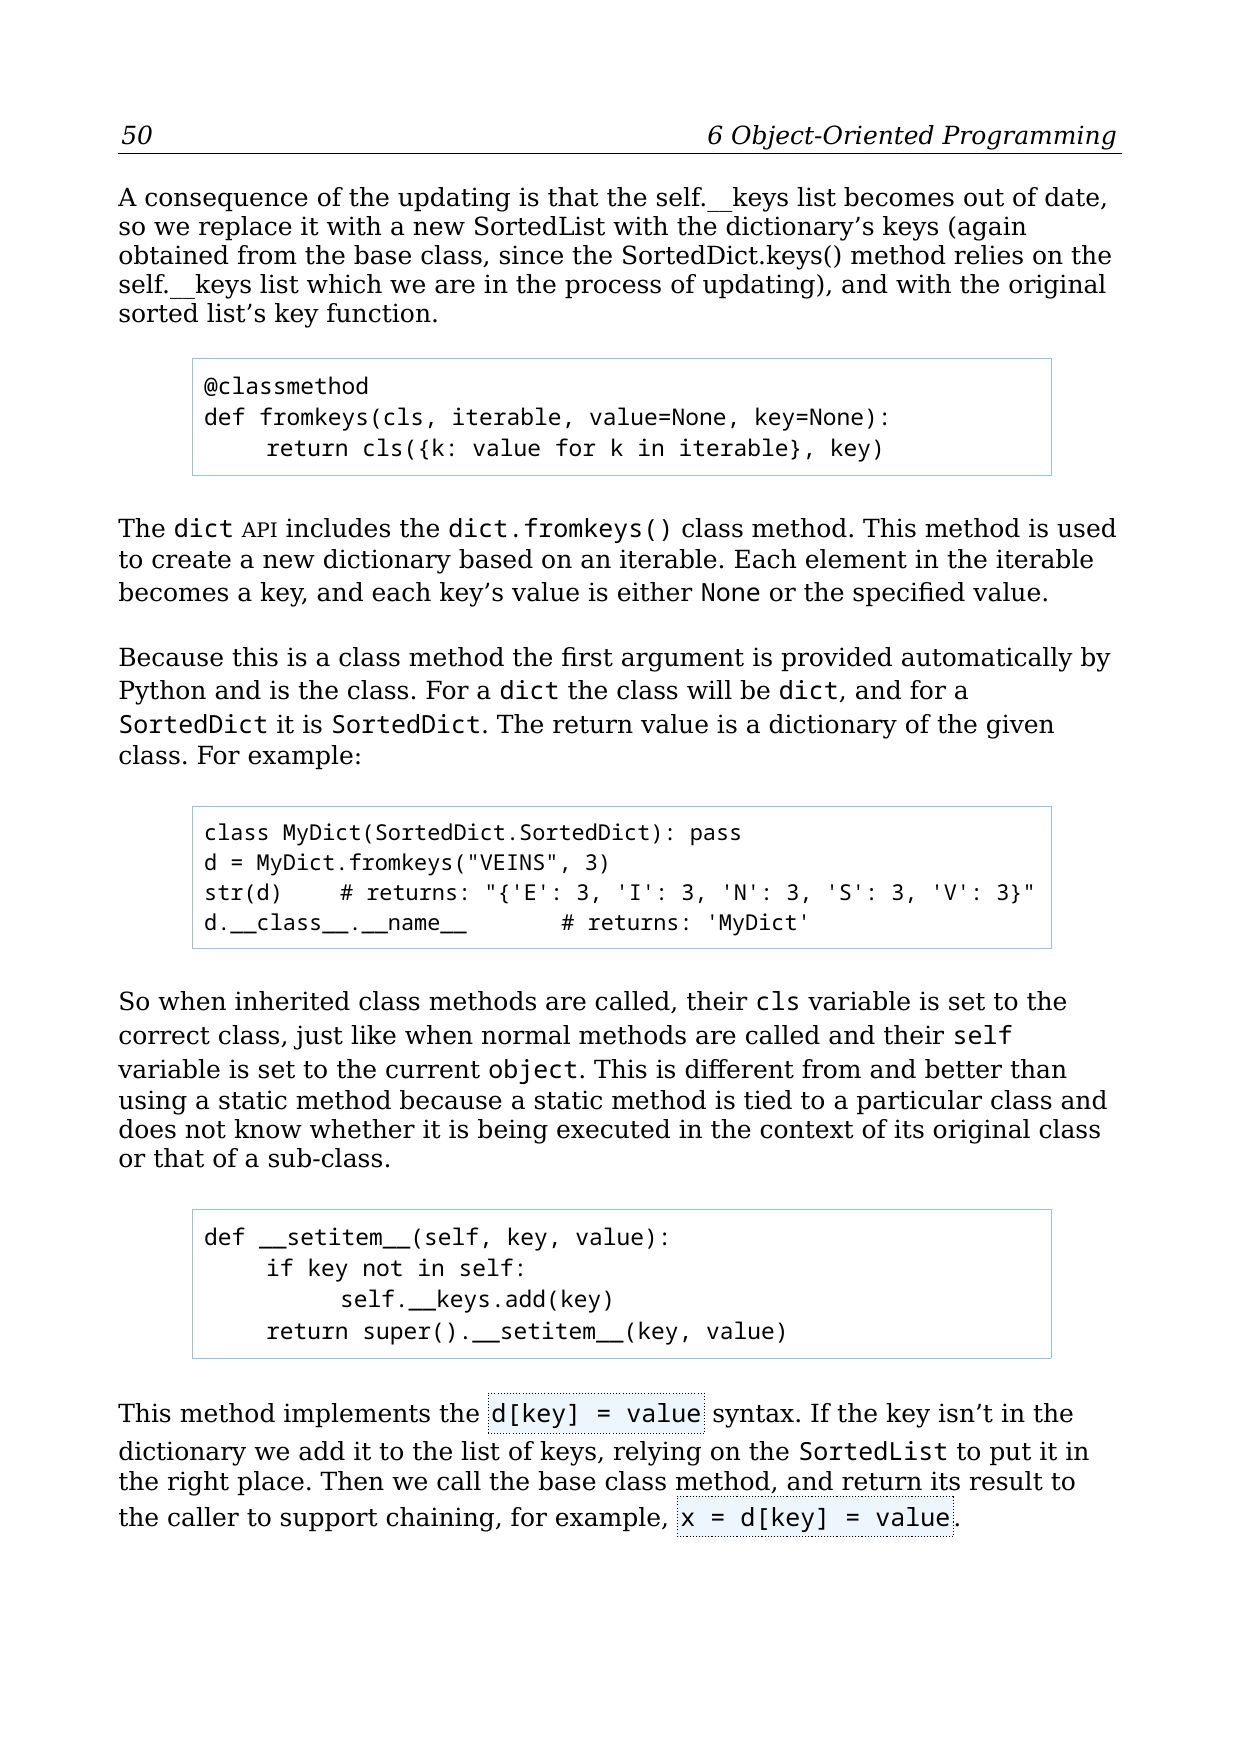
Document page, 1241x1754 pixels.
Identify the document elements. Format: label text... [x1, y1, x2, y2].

text class MyDict(SortedDict.SortedDict): pass [193, 807, 1051, 835]
text str(d) # returns: "{'E': 3, 'I': 3, 'N': 3, 'S': 3, 'V': 3}" [193, 865, 1051, 895]
text return cls({k: value for k in iterable}, key) [193, 421, 1051, 475]
text Because this is a class method the first argument is provided automatically by Python and is the class. For a dict the class will be dict, and for a SortedDict it is SortedDict. The return value is a dictionary of the given class. For example: [118, 644, 1122, 770]
text The dict api includes the dict.fromkeys() class method. This method is used to create a new dictionary based on an iterable. Each element in the iterable becomes a key, and each key’s value is either None or the specified value. [118, 511, 1122, 608]
text d.__class__.__name__ # returns: 'MyDict' [193, 895, 1051, 948]
text @classmethod [193, 359, 1051, 389]
text if key not in self: [193, 1240, 1051, 1271]
text So when inherited class methods are called, their cls variable is set to the correct class, just like when normal methods are called and their self variable is set to the current object. This is different from and better than using a static method because a static method is tied to a particular class and does not know whether it is being executed in the context of its original class or that of a sub-class. [118, 984, 1122, 1173]
text def __setitem__(self, key, value): [193, 1210, 1051, 1240]
text d = MyDict.fromkeys("VEINS", 3) [193, 835, 1051, 865]
text This method implements the d[key] = value syntax. If the key isn’t in the dictionary we add it to the list of keys, relying on the SortedList to put it in the right place. Then we call the base class method, and return its result to the caller to support chaining, for example, x = d[key] = value. [118, 1393, 1122, 1537]
text A consequence of the updating is that the self.__keys list becomes out of date, so we replace it with a new SortedList with the dictionary’s keys (again obtained from the base class, since the SortedDict.keys() method relies on the self.__keys list which we are in the process of updating), and with the original sorted list’s key function. [118, 183, 1122, 328]
text def fromkeys(cls, iterable, value=None, key=None): [193, 389, 1051, 421]
text return super().__setitem__(key, value) [193, 1303, 1051, 1358]
text self.__keys.add(key) [193, 1271, 1051, 1303]
